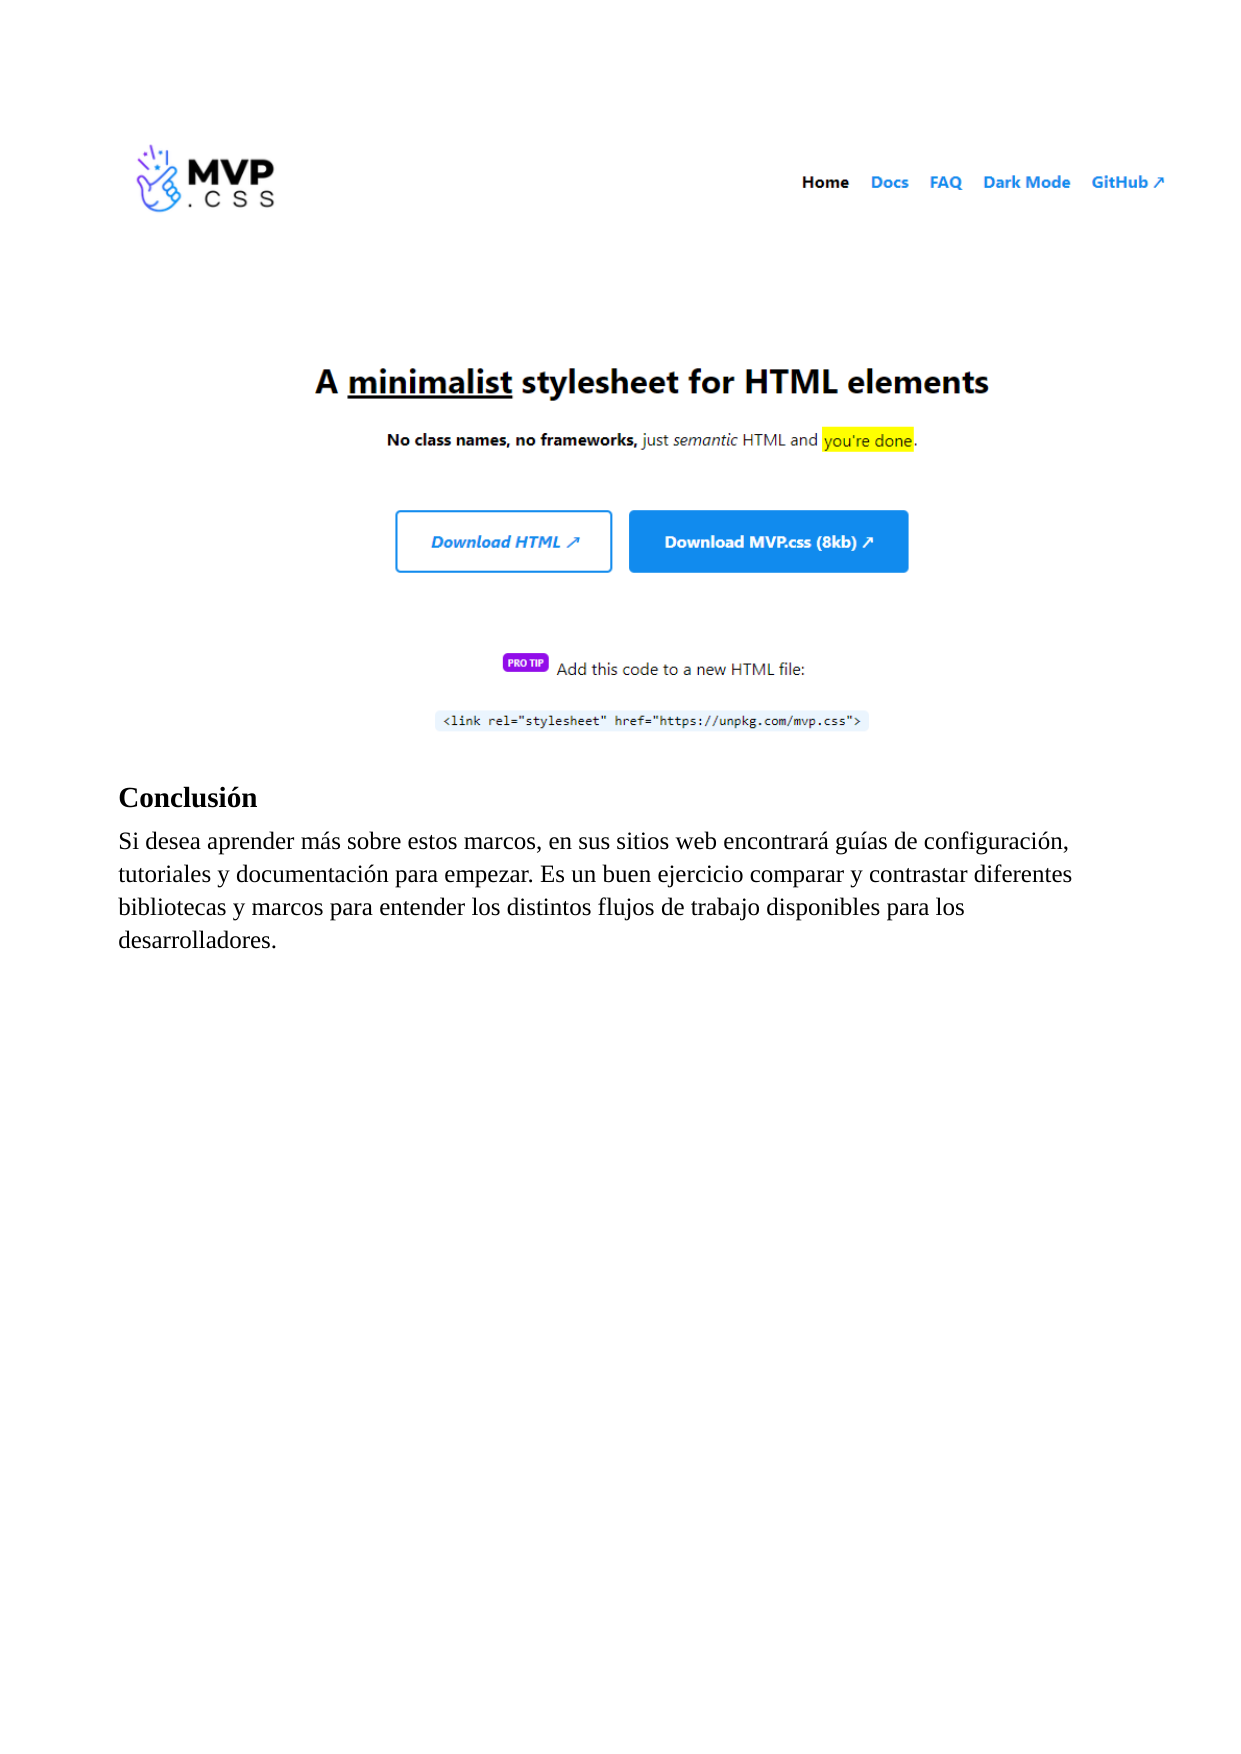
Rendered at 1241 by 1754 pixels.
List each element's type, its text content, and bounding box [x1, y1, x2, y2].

subtitle Conclusión [118, 780, 1122, 813]
picture [118, 118, 1184, 747]
text Si desea aprender más sobre estos marcos, en sus sitios web encontrará guías de configuración, tutoriales y documentación para empezar. Es un buen ejercicio comparar y contrastar diferentes bibliotecas y marcos para entender los distintos flujos de trabajo disponibles para los desarrolladores. [118, 826, 1122, 954]
